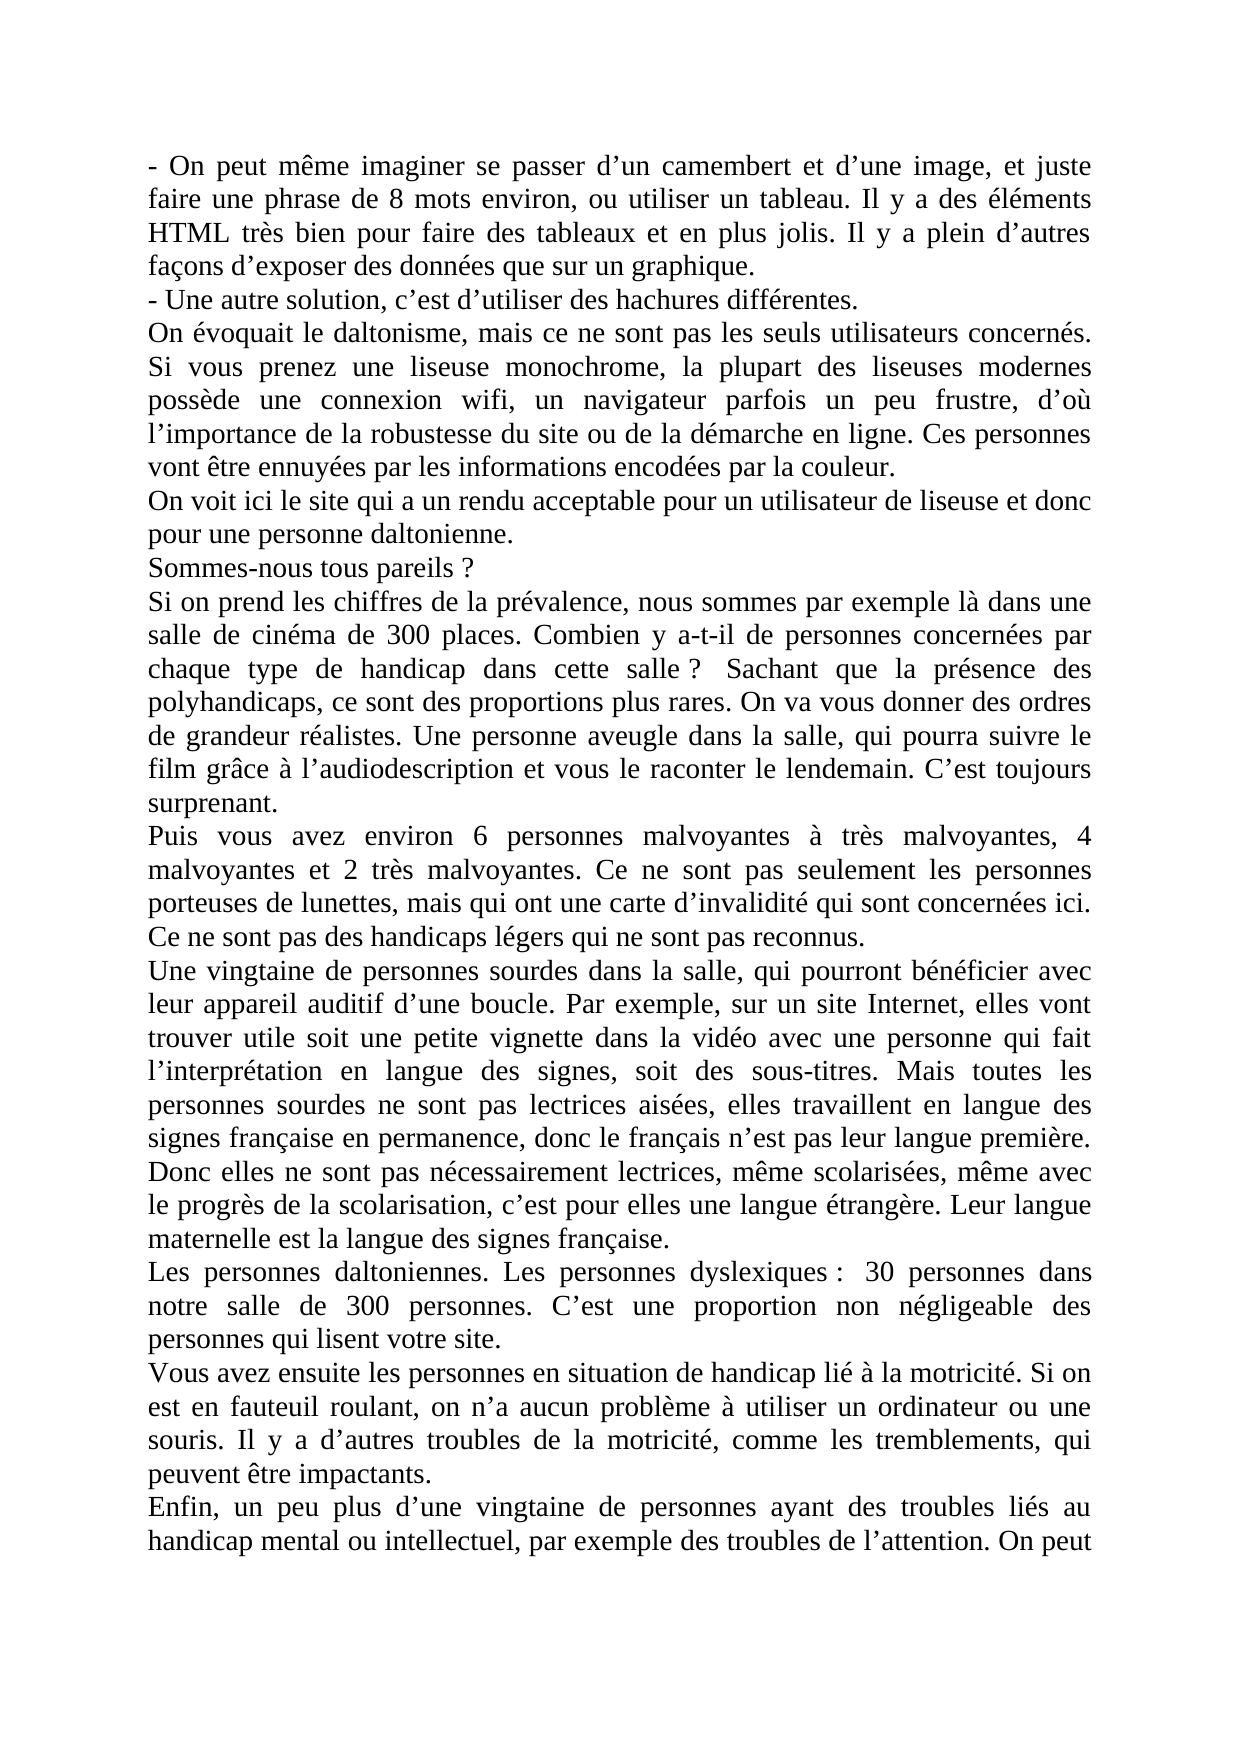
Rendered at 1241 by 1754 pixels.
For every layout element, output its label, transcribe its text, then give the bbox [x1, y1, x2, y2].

text Les personnes daltoniennes. Les personnes dyslexiques : 30 personnes dans notre salle de 300 personnes. C’est une proportion non négligeable des personnes qui lisent votre site. [148, 1254, 1093, 1355]
text Si on prend les chiffres de la prévalence, nous sommes par exemple là dans une salle de cinéma de 300 places. Combien y a-t-il de personnes concernées par chaque type de handicap dans cette salle ? Sachant que la présence des polyhandicaps, ce sont des proportions plus rares. On va vous donner des ordres de grandeur réalistes. Une personne aveugle dans la salle, qui pourra suivre le film grâce à l’audiodescription et vous le raconter le lendemain. C’est toujours surprenant. [148, 584, 1093, 818]
text Sommes-nous tous pareils ? [148, 550, 1093, 584]
text On voit ici le site qui a un rendu acceptable pour un utilisateur de liseuse et donc pour une personne daltonienne. [148, 483, 1093, 550]
text Puis vous avez environ 6 personnes malvoyantes à très malvoyantes, 4 malvoyantes et 2 très malvoyantes. Ce ne sont pas seulement les personnes porteuses de lunettes, mais qui ont une carte d’invalidité qui sont concernées ici. Ce ne sont pas des handicaps légers qui ne sont pas reconnus. [148, 818, 1093, 953]
text Vous avez ensuite les personnes en situation de handicap lié à la motricité. Si on est en fauteuil roulant, on n’a aucun problème à utiliser un ordinateur ou une souris. Il y a d’autres troubles de la motricité, comme les tremblements, qui peuvent être impactants. [148, 1355, 1093, 1489]
text Une vingtaine de personnes sourdes dans la salle, qui pourront bénéficier avec leur appareil auditif d’une boucle. Par exemple, sur un site Internet, elles vont trouver utile soit une petite vignette dans la vidéo avec une personne qui fait l’interprétation en langue des signes, soit des sous-titres. Mais toutes les personnes sourdes ne sont pas lectrices aisées, elles travaillent en langue des signes française en permanence, donc le français n’est pas leur langue première. Donc elles ne sont pas nécessairement lectrices, même scolarisées, même avec le progrès de la scolarisation, c’est pour elles une langue étrangère. Leur langue maternelle est la langue des signes française. [148, 953, 1093, 1254]
text - Une autre solution, c’est d’utiliser des hachures différentes. [148, 282, 1093, 315]
text On évoquait le daltonisme, mais ce ne sont pas les seuls utilisateurs concernés. Si vous prenez une liseuse monochrome, la plupart des liseuses modernes possède une connexion wifi, un navigateur parfois un peu frustre, d’où l’importance de la robustesse du site ou de la démarche en ligne. Ces personnes vont être ennuyées par les informations encodées par la couleur. [148, 315, 1093, 483]
text - On peut même imaginer se passer d’un camembert et d’une image, et juste faire une phrase de 8 mots environ, ou utiliser un tableau. Il y a des éléments HTML très bien pour faire des tableaux et en plus jolis. Il y a plein d’autres façons d’exposer des données que sur un graphique. [148, 148, 1093, 282]
text Enfin, un peu plus d’une vingtaine de personnes ayant des troubles liés au handicap mental ou intellectuel, par exemple des troubles de l’attention. On peut [148, 1489, 1093, 1556]
